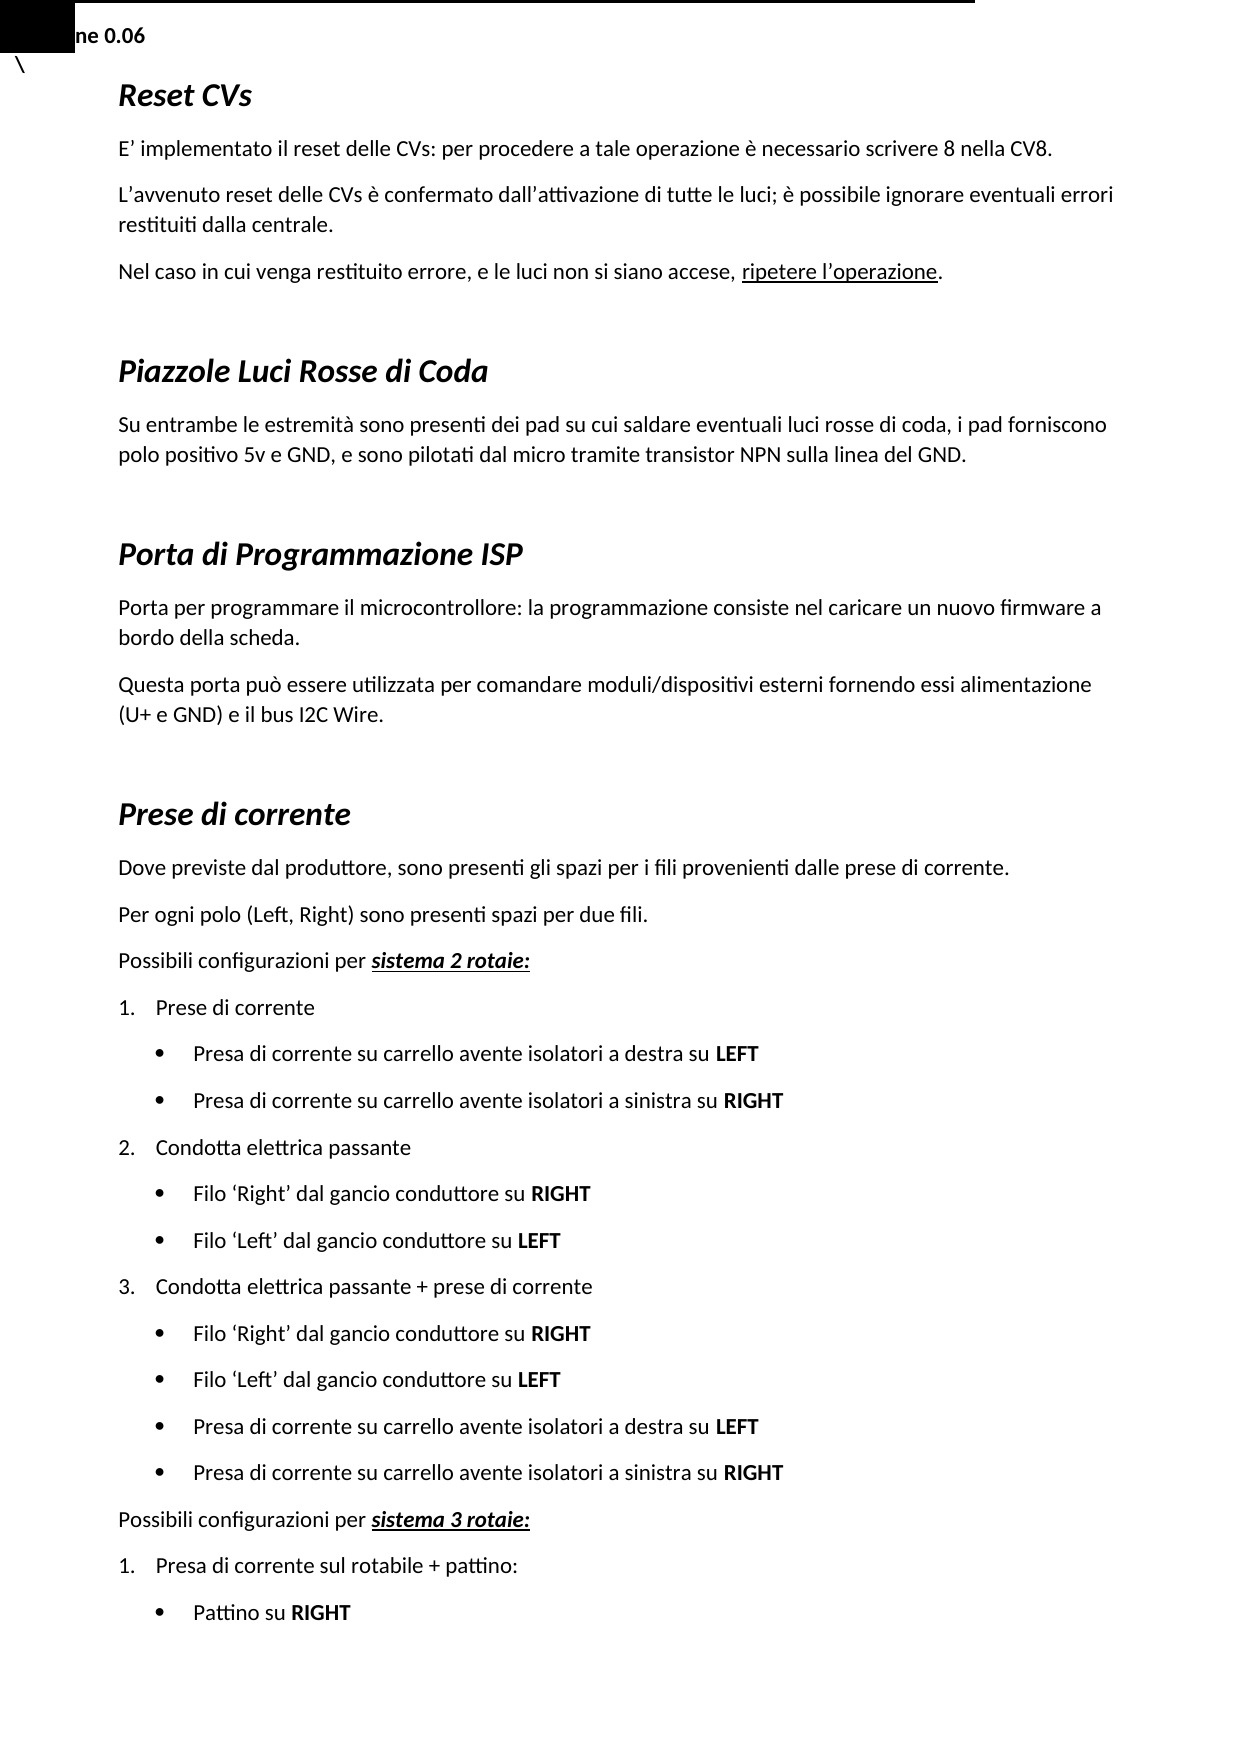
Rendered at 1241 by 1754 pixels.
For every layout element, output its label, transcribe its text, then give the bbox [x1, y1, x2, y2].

text Questa porta può essere utilizzata per comandare moduli/dispositivi esterni fornendo essi alimentazione (U+ e GND) e il bus I2C Wire. [118, 670, 1122, 728]
text Per ogni polo (Left, Right) sono presenti spazi per due fili. [118, 900, 1122, 928]
text Porta per programmare il microcontrollore: la programmazione consiste nel caricare un nuovo firmware a bordo della scheda. [118, 593, 1122, 651]
subtitle Reset CVs [118, 74, 1122, 114]
list Pattino su RIGHT [156, 1598, 1122, 1626]
list Filo ‘Right’ dal gancio conduttore su RIGHT [156, 1179, 1122, 1207]
text Dove previste dal produttore, sono presenti gli spazi per i fili provenienti dalle prese di corrente. [118, 853, 1122, 881]
list Prese di corrente [118, 993, 1122, 1021]
text L’avvenuto reset delle CVs è confermato dall’attivazione di tutte le luci; è possibile ignorare eventuali errori restituiti dalla centrale. [118, 181, 1122, 238]
list Presa di corrente su carrello avente isolatori a sinistra su RIGHT [156, 1458, 1122, 1487]
list Condotta elettrica passante + prese di corrente [118, 1272, 1122, 1300]
list Filo ‘Right’ dal gancio conduttore su RIGHT [156, 1319, 1122, 1347]
text Possibili configurazioni per sistema 3 rotaie: [118, 1505, 1122, 1533]
list Presa di corrente su carrello avente isolatori a destra su LEFT [156, 1039, 1122, 1067]
text Nel caso in cui venga restituito errore, e le luci non si siano accese, ripetere l’operazione. [118, 257, 1122, 285]
list Presa di corrente su carrello avente isolatori a sinistra su RIGHT [156, 1086, 1122, 1114]
list Filo ‘Left’ dal gancio conduttore su LEFT [156, 1226, 1122, 1254]
text Possibili configurazioni per sistema 2 rotaie: [118, 946, 1122, 974]
list Presa di corrente sul rotabile + pattino: [118, 1552, 1122, 1580]
text Su entrambe le estremità sono presenti dei pad su cui saldare eventuali luci rosse di coda, i pad forniscono polo positivo 5v e GND, e sono pilotati dal micro tramite transistor NPN sulla linea del GND. [118, 410, 1122, 468]
subtitle Porta di Programmazione ISP [118, 533, 1122, 574]
subtitle Prese di corrente [118, 793, 1122, 834]
subtitle Piazzole Luci Rosse di Coda [118, 350, 1122, 391]
list Presa di corrente su carrello avente isolatori a destra su LEFT [156, 1412, 1122, 1440]
list Condotta elettrica passante [118, 1133, 1122, 1161]
text E’ implementato il reset delle CVs: per procedere a tale operazione è necessario scrivere 8 nella CV8. [118, 134, 1122, 162]
list Filo ‘Left’ dal gancio conduttore su LEFT [156, 1365, 1122, 1393]
